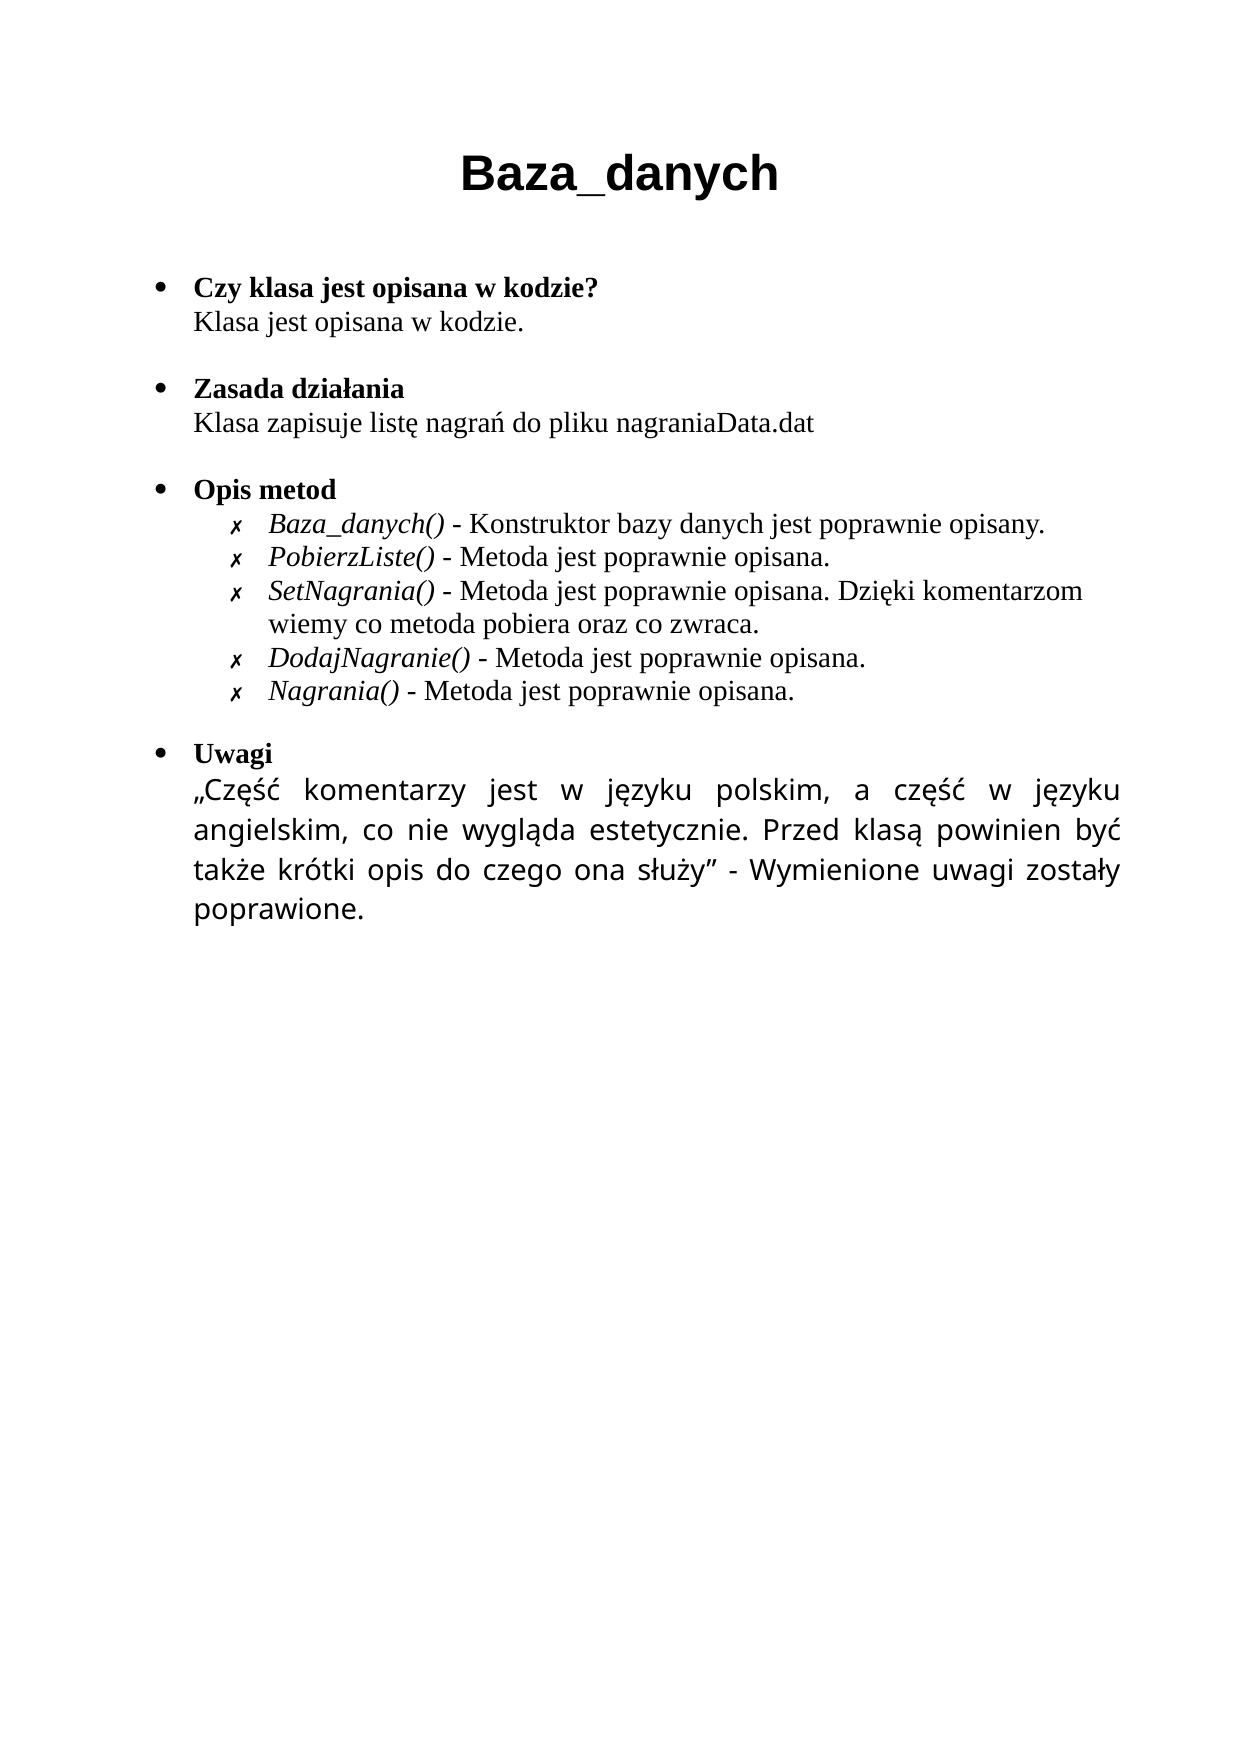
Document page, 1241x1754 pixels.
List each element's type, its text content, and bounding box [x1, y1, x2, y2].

list Czy klasa jest opisana w kodzie? [156, 271, 1122, 304]
list Klasa zapisuje listę nagrań do pliku nagraniaData.dat [193, 405, 1122, 472]
list Zasada działania [156, 371, 1122, 405]
list Klasa jest opisana w kodzie. [193, 304, 1122, 371]
list Baza_danych() - Konstruktor bazy danych jest poprawnie opisany. [231, 506, 1122, 539]
list DodajNagranie() - Metoda jest poprawnie opisana. [231, 640, 1122, 673]
list Opis metod [156, 472, 1122, 506]
subtitle Baza_danych [118, 143, 1122, 201]
list „Część komentarzy jest w języku polskim, a część w języku angielskim, co nie wygląda estetycznie. Przed klasą powinien być także krótki opis do czego ona służy” - Wymienione uwagi zostały poprawione. [193, 769, 1122, 928]
list SetNagrania() - Metoda jest poprawnie opisana. Dzięki komentarzom wiemy co metoda pobiera oraz co zwraca. [231, 573, 1122, 640]
list PobierzListe() - Metoda jest poprawnie opisana. [231, 539, 1122, 573]
list Uwagi [156, 736, 1122, 769]
list Nagrania() - Metoda jest poprawnie opisana. [231, 673, 1122, 736]
